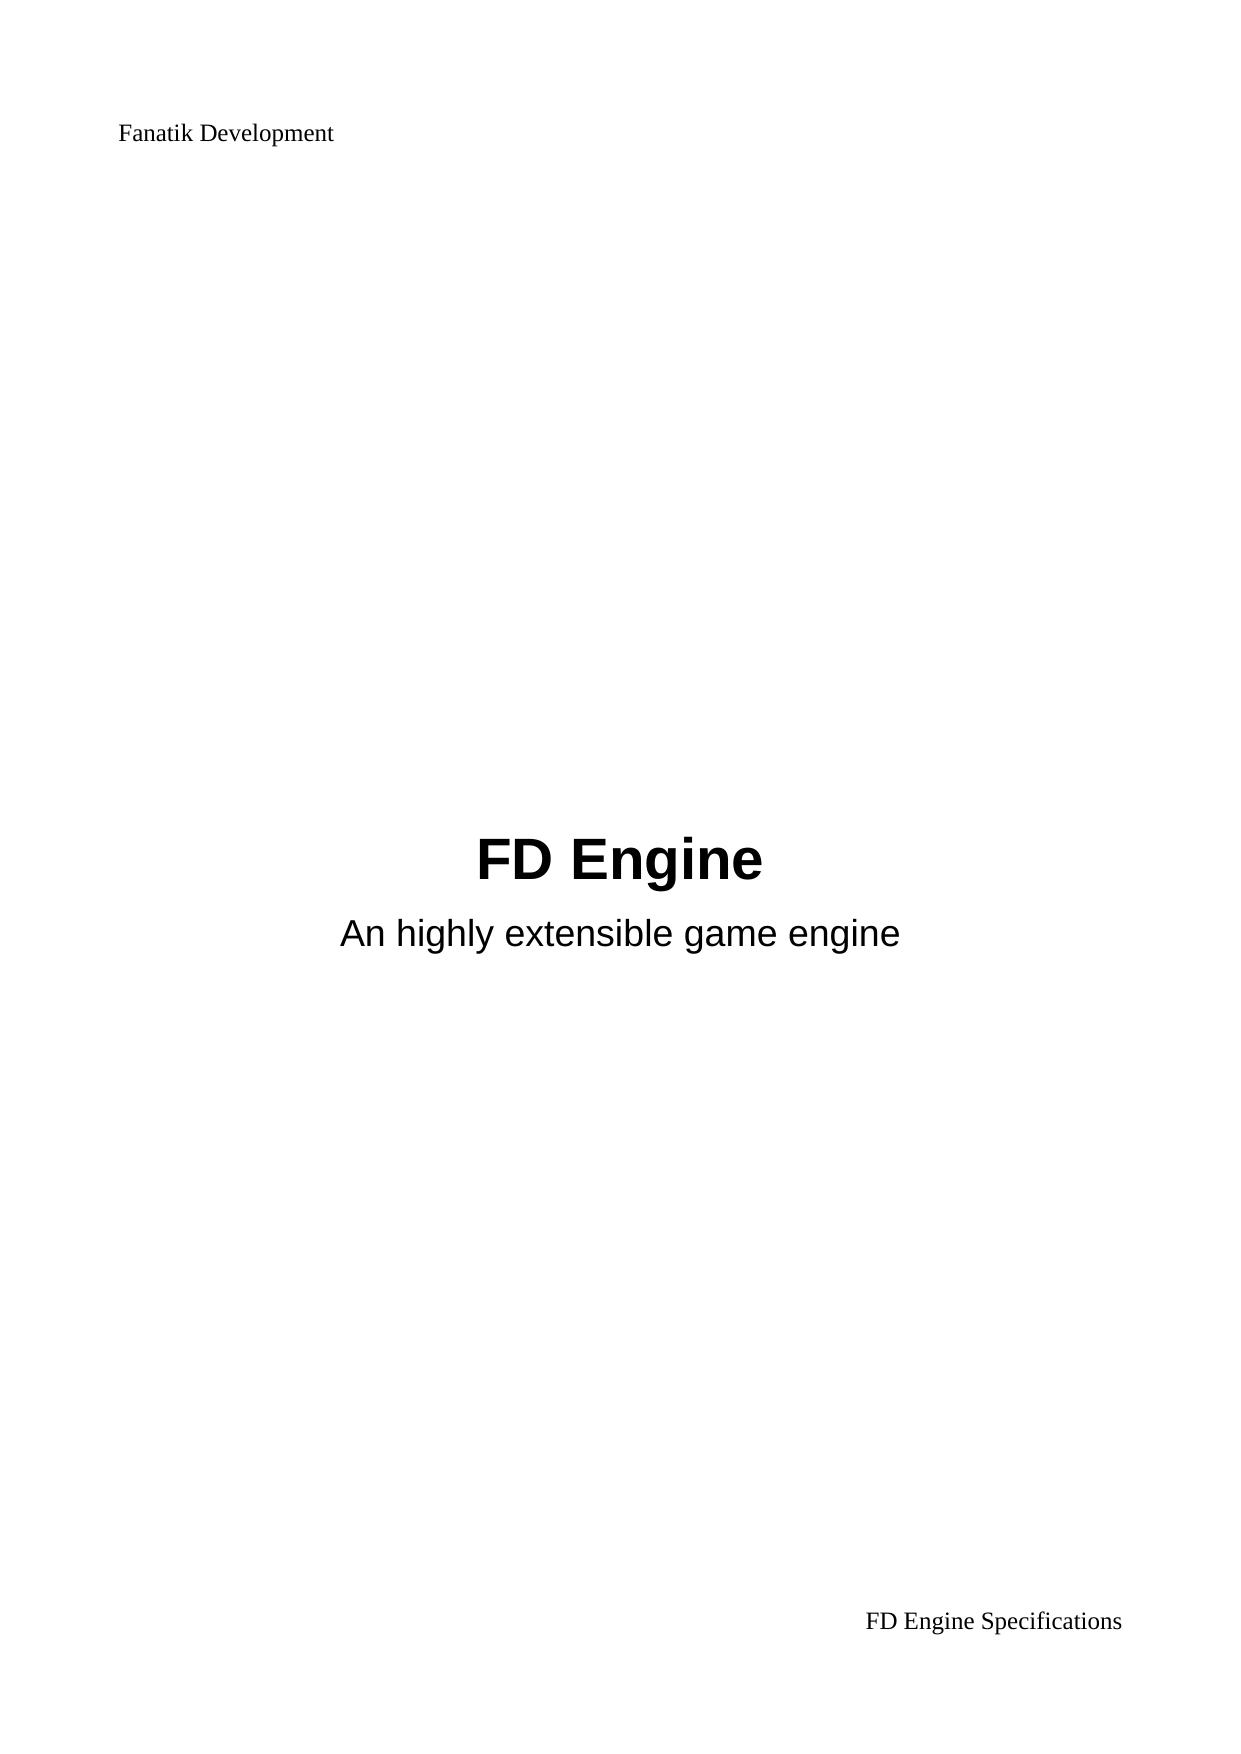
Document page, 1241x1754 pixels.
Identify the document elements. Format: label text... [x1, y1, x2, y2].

title FD Engine [127, 825, 1113, 892]
subtitle An highly extensible game engine [127, 911, 1113, 954]
